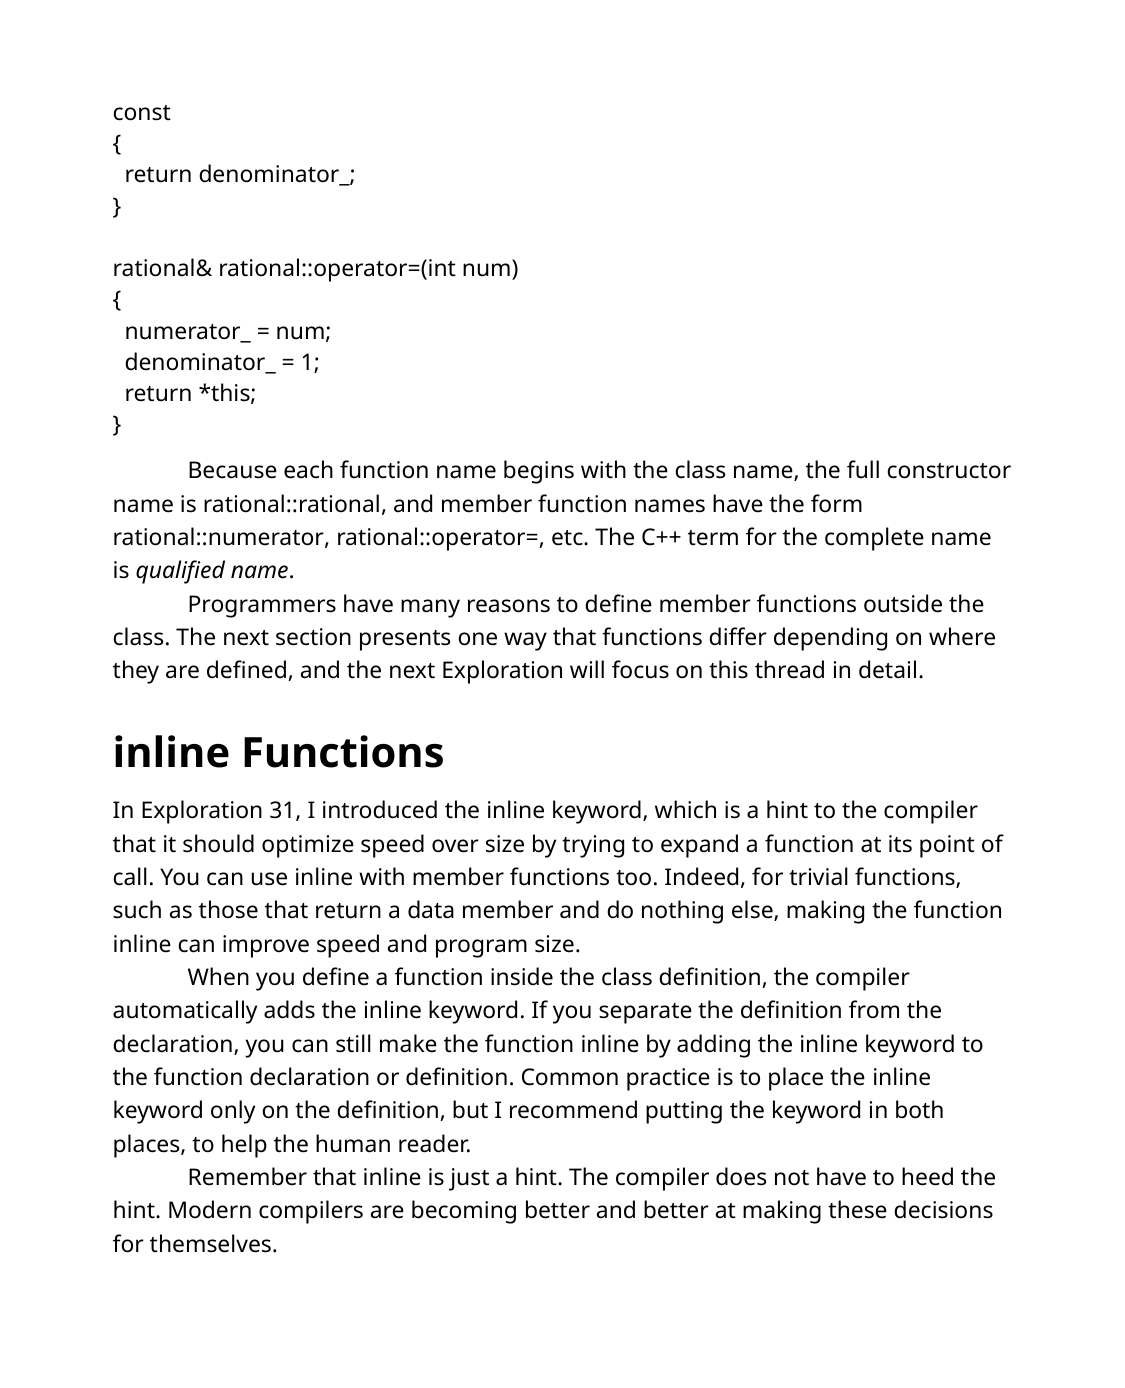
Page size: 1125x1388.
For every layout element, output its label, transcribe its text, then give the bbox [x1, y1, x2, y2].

text { [112, 127, 1012, 158]
text { [112, 283, 1012, 315]
text } [112, 408, 1012, 440]
text rational& rational::operator=(int num) [112, 252, 1012, 283]
text Programmers have many reasons to define member functions outside the class. The next section presents one way that functions differ depending on where they are defined, and the next Exploration will focus on this thread in detail. [112, 586, 1012, 686]
text const [112, 96, 1012, 127]
text denominator_ = 1; [112, 346, 1012, 377]
text In Exploration 31, I introduced the inline keyword, which is a hint to the compiler that it should optimize speed over size by trying to expand a function at its point of call. You can use inline with member functions too. Indeed, for trivial functions, such as those that return a data member and do nothing else, making the function inline can improve speed and program size. [112, 792, 1012, 959]
text return denominator_; [112, 158, 1012, 190]
text Remember that inline is just a hint. The compiler does not have to heed the hint. Modern compilers are becoming better and better at making these decisions for themselves. [112, 1159, 1012, 1259]
subtitle inline Functions [112, 723, 1012, 780]
text return *this; [112, 377, 1012, 408]
text } [112, 190, 1012, 221]
text numerator_ = num; [112, 315, 1012, 346]
text When you define a function inside the class definition, the compiler automatically adds the inline keyword. If you separate the definition from the declaration, you can still make the function inline by adding the inline keyword to the function declaration or definition. Common practice is to place the inline keyword only on the definition, but I recommend putting the keyword in both places, to help the human reader. [112, 959, 1012, 1159]
text Because each function name begins with the class name, the full constructor name is rational::rational, and member function names have the form rational::numerator, rational::operator=, etc. The C++ term for the complete name is qualified name. [112, 452, 1012, 586]
